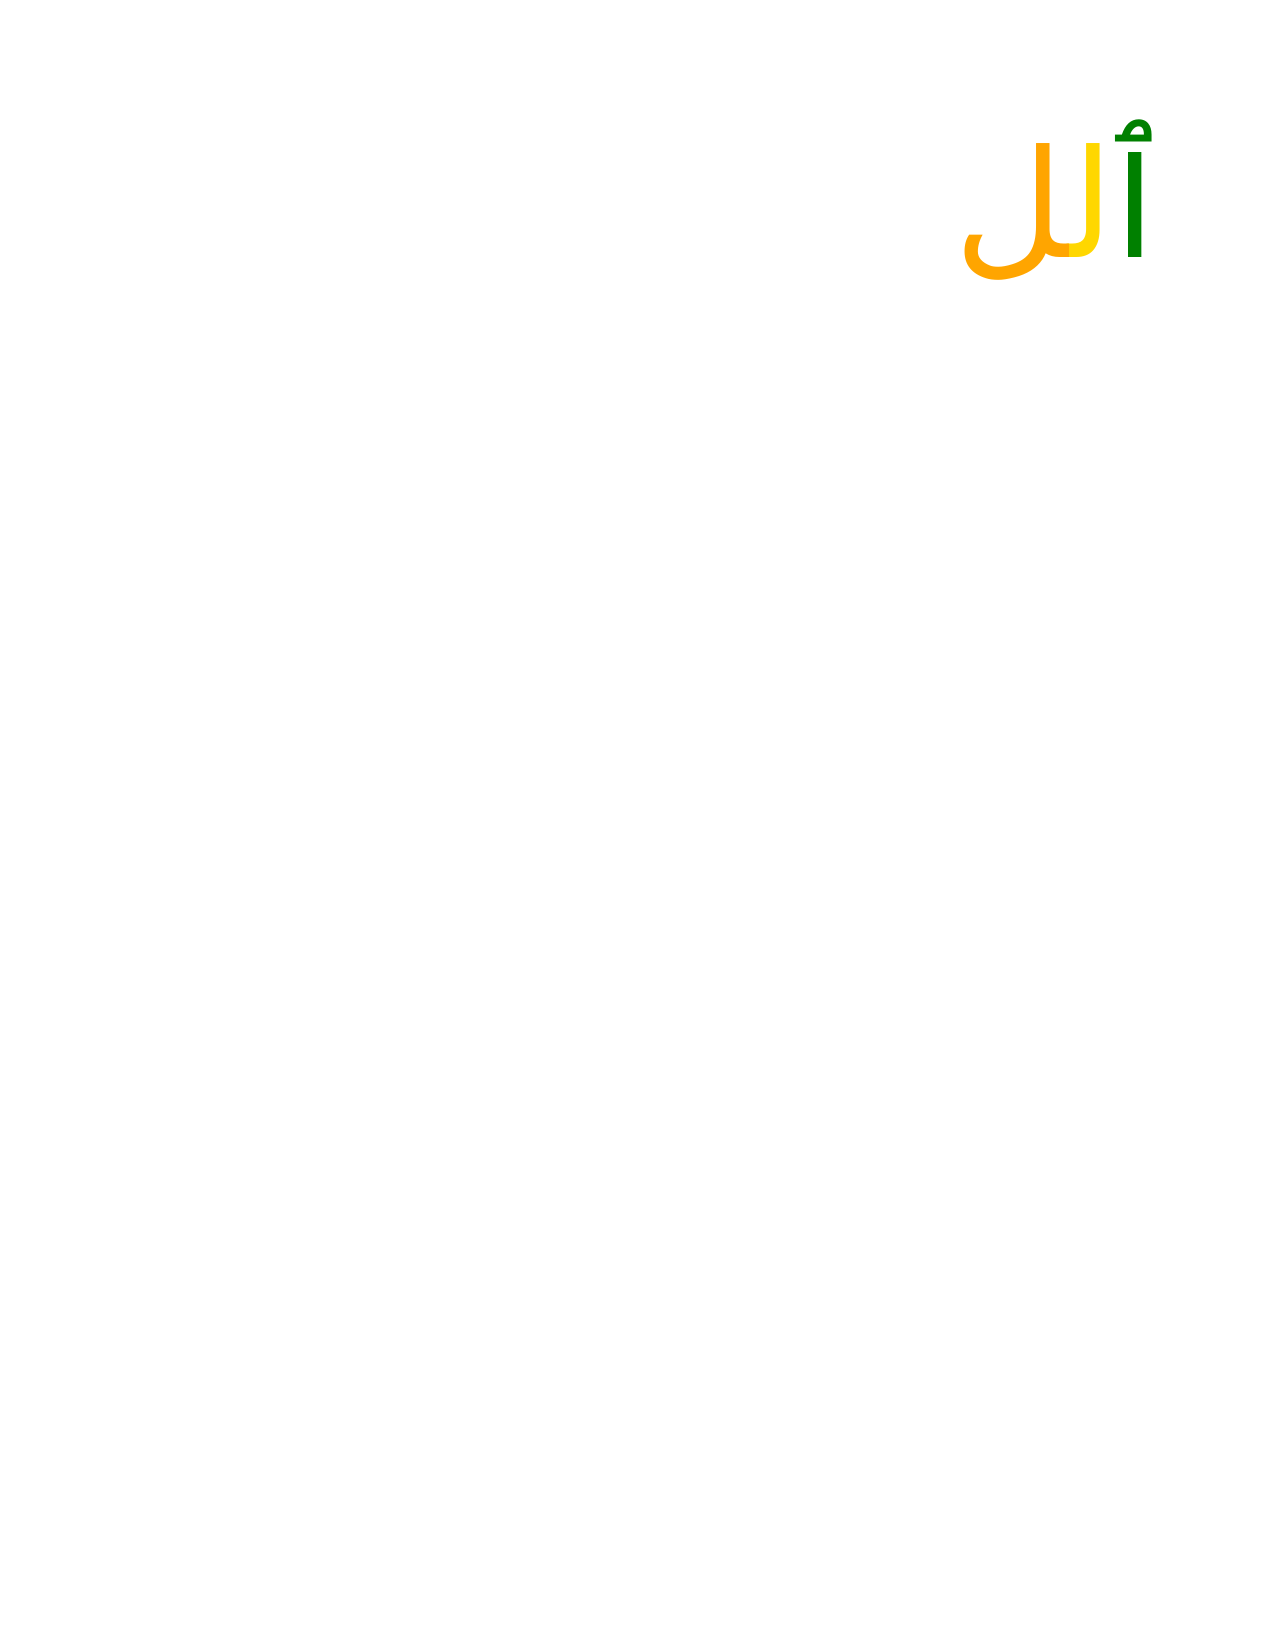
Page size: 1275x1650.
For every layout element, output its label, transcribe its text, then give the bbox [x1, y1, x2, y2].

text ٱلل [118, 118, 1157, 293]
